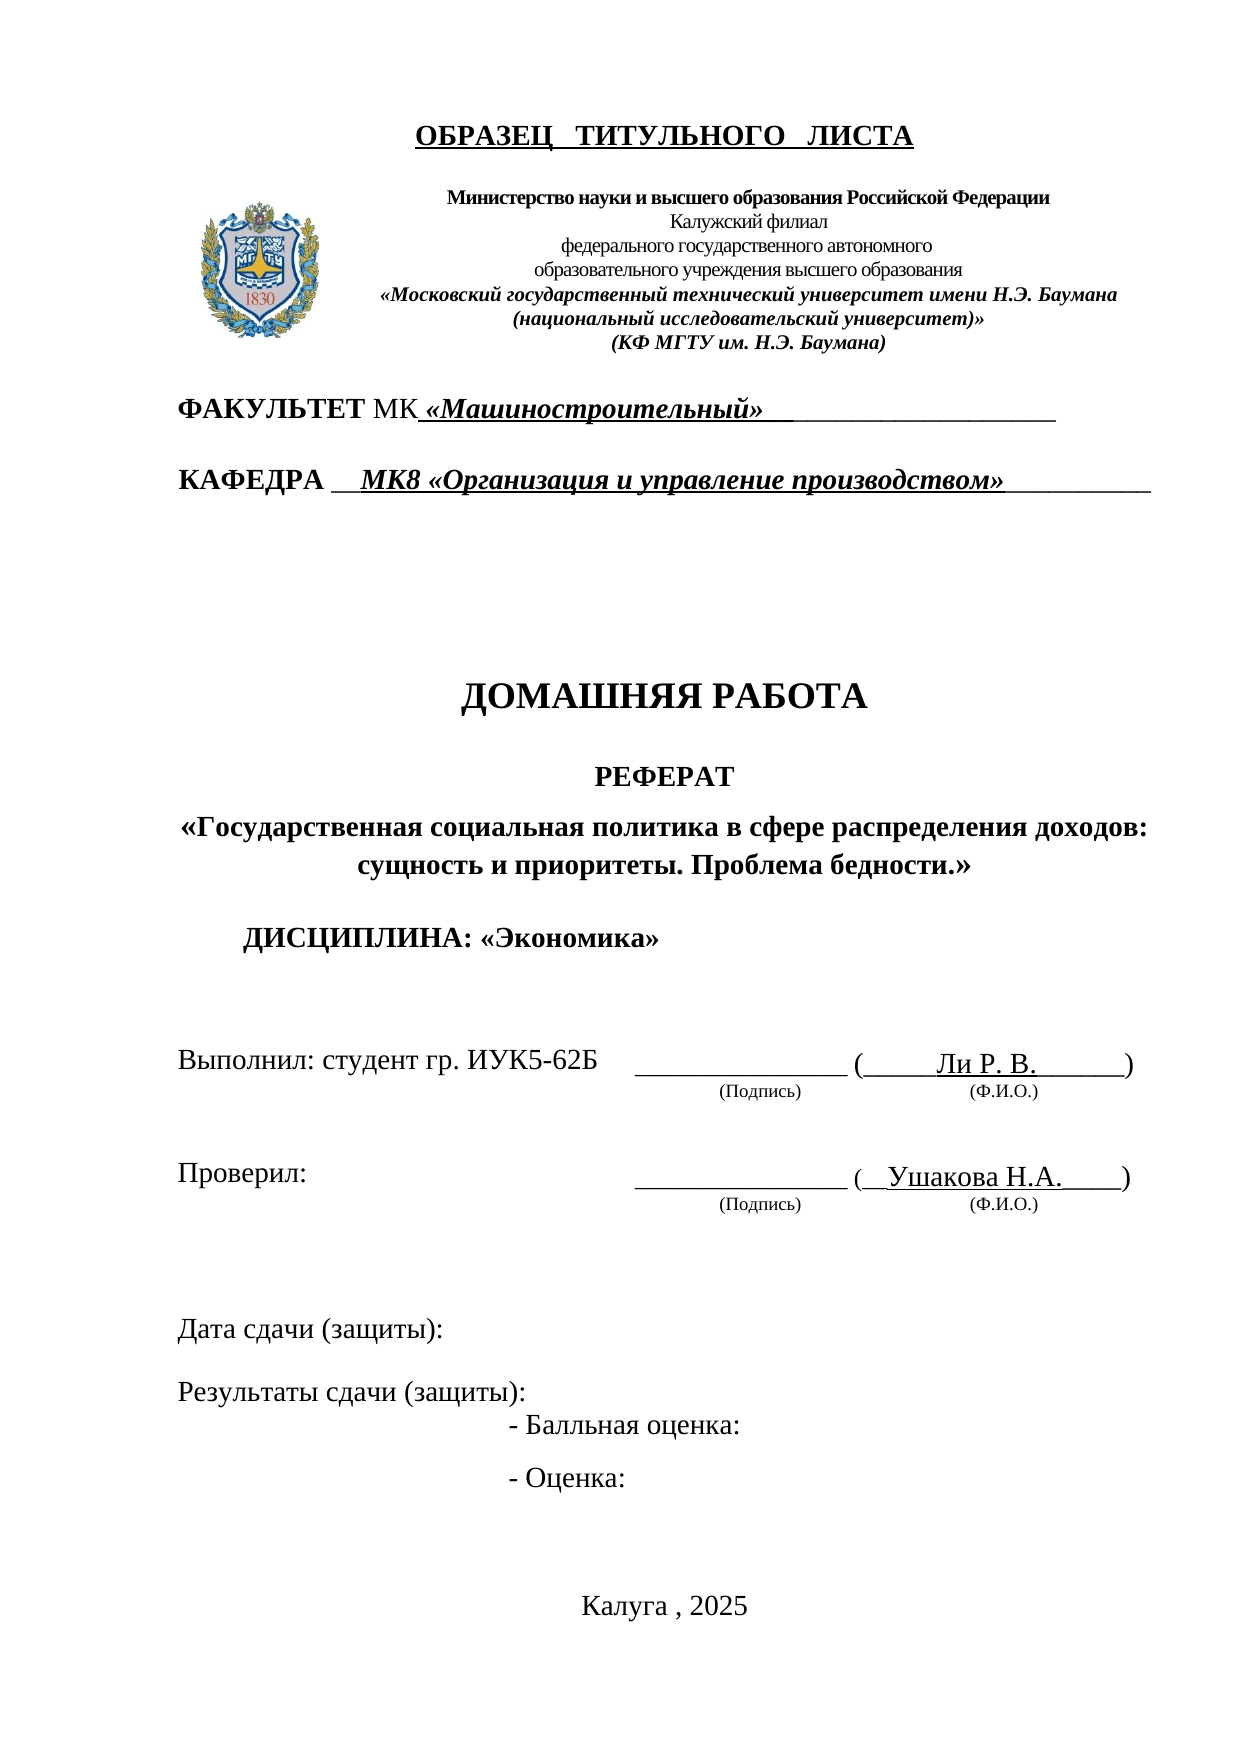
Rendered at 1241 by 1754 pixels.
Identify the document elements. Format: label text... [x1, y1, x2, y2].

text КАФЕДРА __МК8 «Организация и управление производством»__________ [177, 462, 1152, 496]
text ДОМАШНЯЯ РАБОТА [177, 673, 1152, 716]
table_cell Дата сдачи (защиты): Результаты сдачи (защиты): [166, 1248, 1163, 1407]
table_cell [166, 1407, 497, 1521]
table_cell - Балльная оценка: - Оценка: [497, 1407, 1163, 1521]
table_header _________________ (_____Ли Р. В.______) (Подпись) (Ф.И.О.) [624, 1021, 1163, 1134]
table_header Министерство науки и высшего образования Российской Федерации Калужский филиал федерального государственного автономного образовательного учреждения высшего образования «Московский государственный технический университет имени Н.Э. Баумана (национальный исследовательский университет)» (КФ МГТУ им. Н.Э. Баумана) [343, 185, 1155, 354]
table_cell Проверил: [166, 1135, 624, 1248]
table_header Выполнил: студент гр. ИУК5-62Б [166, 1021, 624, 1134]
table_cell _________________ (__Ушакова Н.А.____) (Подпись) (Ф.И.О.) [624, 1135, 1163, 1248]
text Калуга , 2025 [177, 1588, 1152, 1622]
table_header [177, 185, 343, 354]
text «Государственная социальная политика в сфере распределения доходов: сущность и приоритеты. Проблема бедности.» [177, 805, 1152, 882]
picture [200, 201, 320, 338]
text ОБРАЗЕЦ ТИТУЛЬНОГО ЛИСТА [177, 118, 1152, 152]
text ДИСЦИПЛИНА: «Экономика» [177, 920, 1152, 954]
text РЕФЕРАТ [177, 759, 1152, 793]
text ФАКУЛЬТЕТ МК «Машиностроительный»____________________ [177, 391, 1152, 425]
